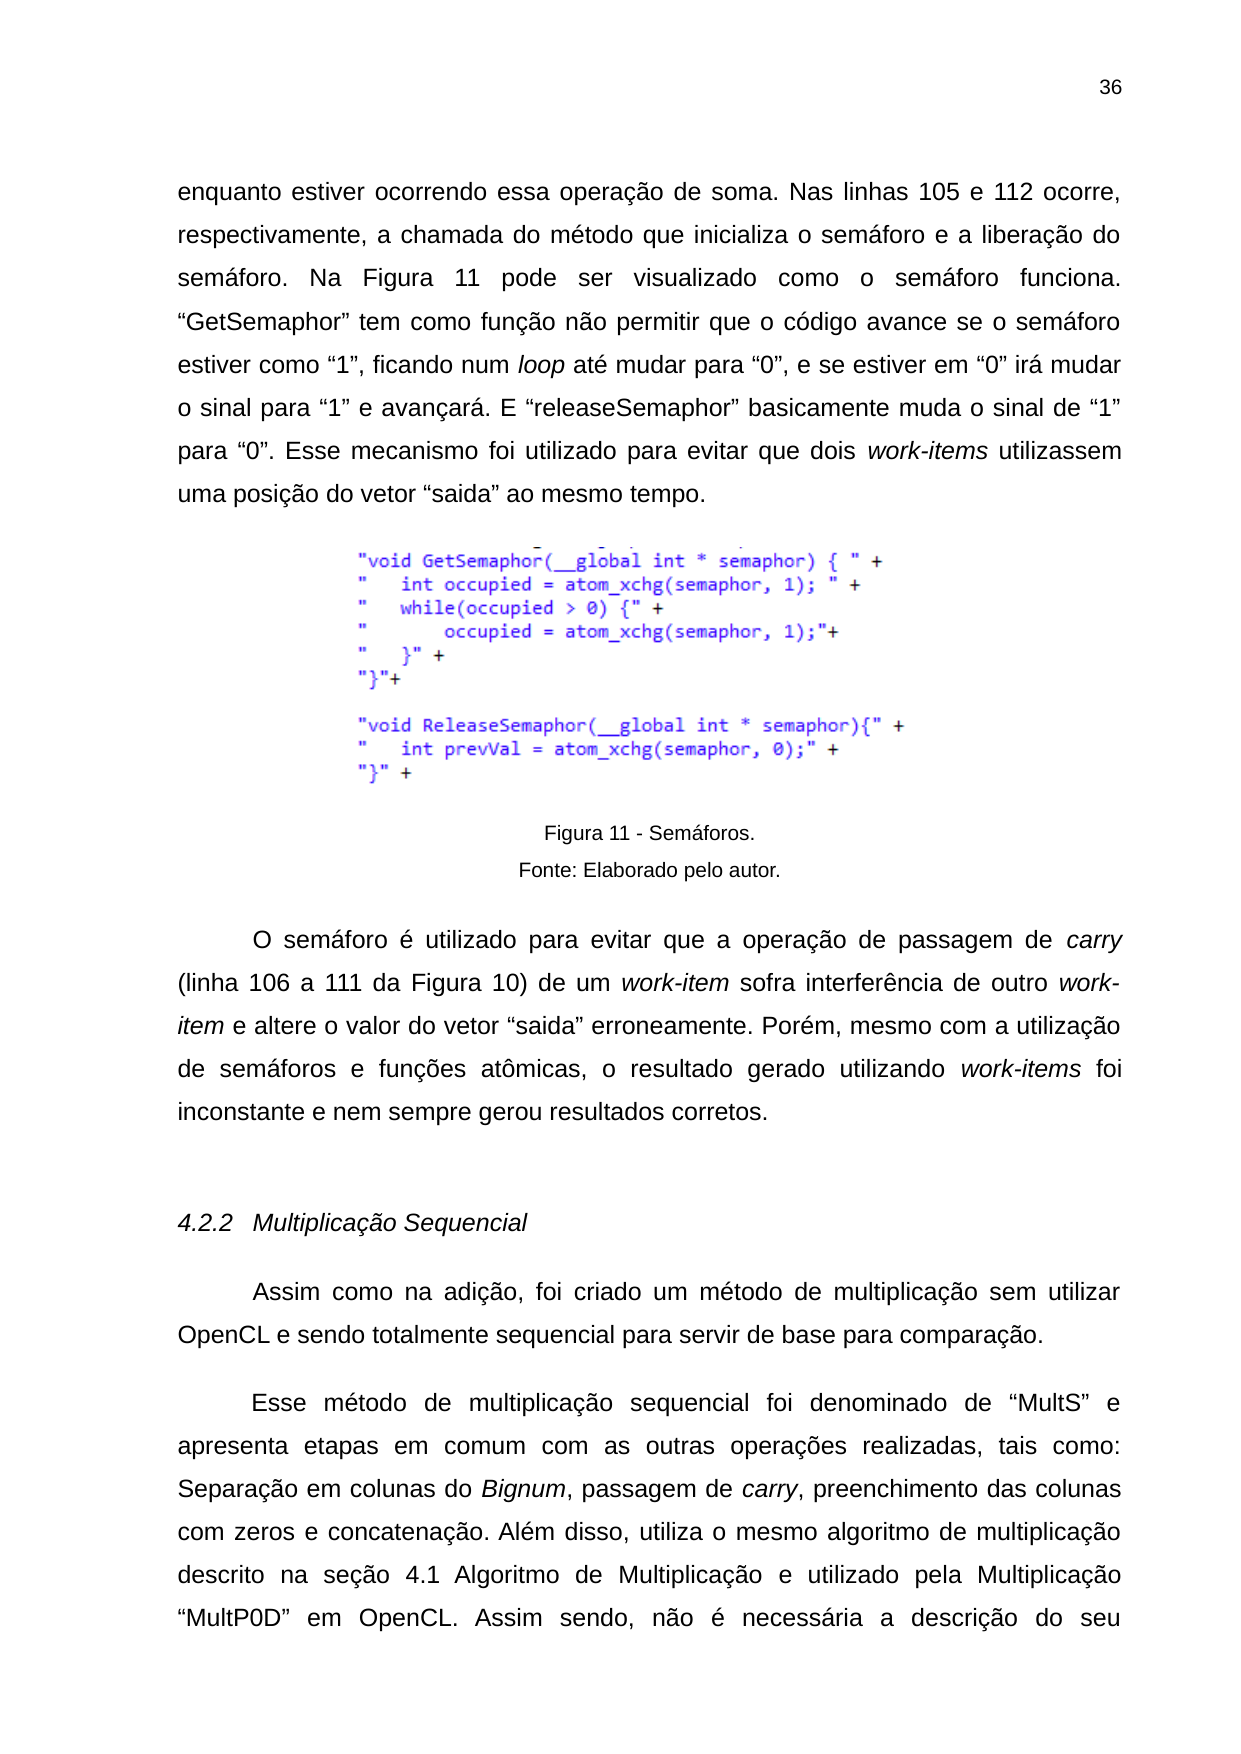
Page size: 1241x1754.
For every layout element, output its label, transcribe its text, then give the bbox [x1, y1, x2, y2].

subtitle 4.2.2 Multiplicação Sequencial [177, 1208, 1122, 1237]
text enquanto estiver ocorrendo essa operação de soma. Nas linhas 105 e 112 ocorre, respectivamente, a chamada do método que inicializa o semáforo e a liberação do semáforo. Na Figura 11 pode ser visualizado como o semáforo funciona. “GetSemaphor” tem como função não permitir que o código avance se o semáforo estiver como “1”, ficando num loop até mudar para “0”, e se estiver em “0” irá mudar o sinal para “1” e avançará. E “releaseSemaphor” basicamente muda o sinal de “1” para “0”. Esse mecanismo foi utilizado para evitar que dois work-items utilizassem uma posição do vetor “saida” ao mesmo tempo. [177, 177, 1122, 508]
text Esse método de multiplicação sequencial foi denominado de “MultS” e apresenta etapas em comum com as outras operações realizadas, tais como: Separação em colunas do Bignum, passagem de carry, preenchimento das colunas com zeros e concatenação. Além disso, utiliza o mesmo algoritmo de multiplicação descrito na seção 4.1 Algoritmo de Multiplicação e utilizado pela Multiplicação “MultP0D” em OpenCL. Assim sendo, não é necessária a descrição do seu [177, 1388, 1122, 1632]
text Figura 11 - Semáforos. [177, 821, 1122, 845]
text Assim como na adição, foi criado um método de multiplicação sem utilizar OpenCL e sendo totalmente sequencial para servir de base para comparação. [177, 1277, 1122, 1348]
text O semáforo é utilizado para evitar que a operação de passagem de carry (linha 106 a 111 da Figura 10) de um work-item sofra interferência de outro work-item e altere o valor do vetor “saida” erroneamente. Porém, mesmo com a utilização de semáforos e funções atômicas, o resultado gerado utilizando work-items foi inconstante e nem sempre gerou resultados corretos. [177, 925, 1122, 1126]
picture [332, 547, 967, 807]
text Fonte: Elaborado pelo autor. [177, 858, 1122, 882]
